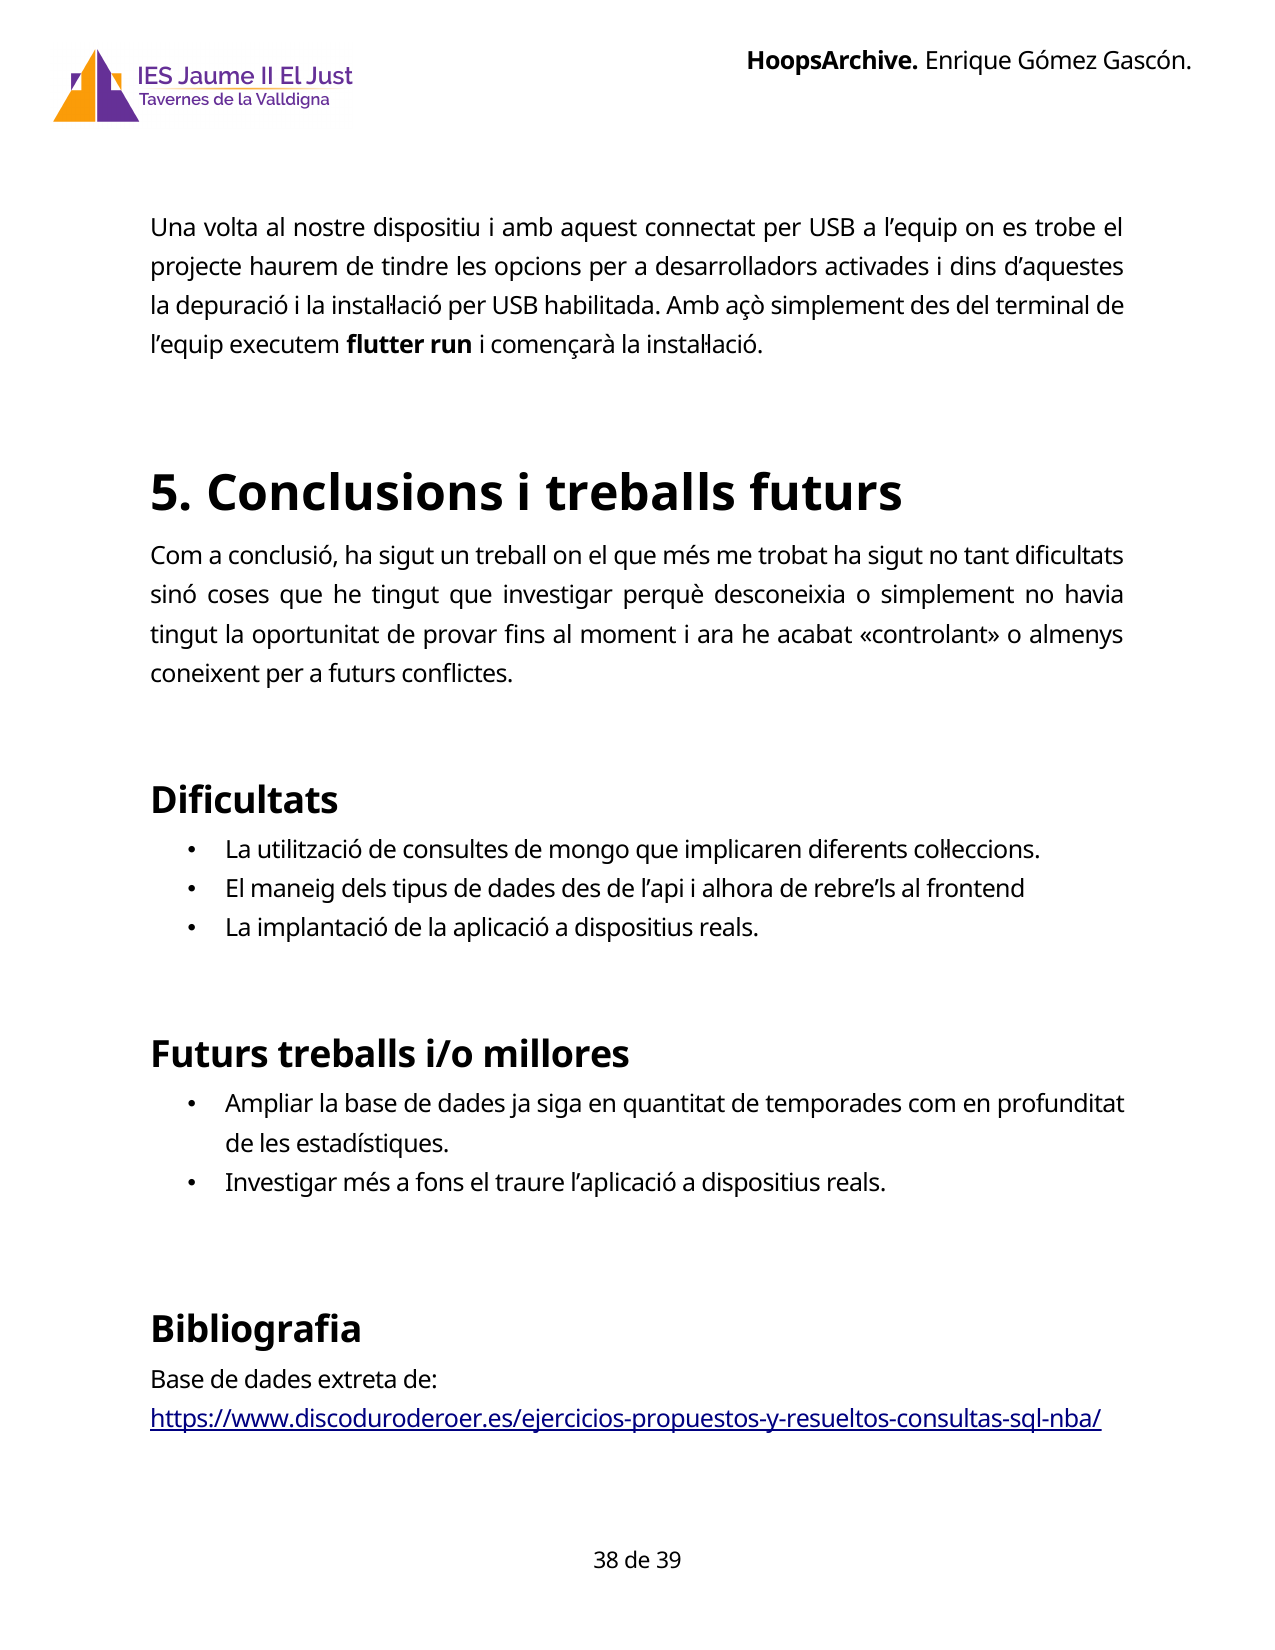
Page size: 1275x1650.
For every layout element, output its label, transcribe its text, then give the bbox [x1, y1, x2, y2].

list El maneig dels tipus de dades des de l’api i alhora de rebre’ls al frontend [187, 871, 1125, 905]
subtitle 5. Conclusions i treballs futurs [150, 457, 1124, 525]
text Una volta al nostre dispositiu i amb aquest connectat per USB a l’equip on es trobe el projecte haurem de tindre les opcions per a desarrolladors activades i dins d’aquestes la depuració i la instal·lació per USB habilitada. Amb açò simplement des del terminal de l’equip executem flutter run i començarà la instal·lació. [150, 209, 1124, 361]
list La utilització de consultes de mongo que implicaren diferents col·leccions. [187, 832, 1125, 866]
text Com a conclusió, ha sigut un treball on el que més me trobat ha sigut no tant dificultats sinó coses que he tingut que investigar perquè desconeixia o simplement no havia tingut la oportunitat de provar fins al moment i ara he acabat «controlant» o almenys coneixent per a futurs conflictes. [150, 538, 1125, 689]
text https://www.discoduroderoer.es/ejercicios-propuestos-y-resueltos-consultas-sql-nba/ [150, 1400, 1125, 1434]
text Futurs treballs i/o millores [150, 1027, 1125, 1078]
list La implantació de la aplicació a dispositius reals. [187, 910, 1125, 944]
list Investigar més a fons el traure l’aplicació a dispositius reals. [187, 1164, 1125, 1198]
text Dificultats [150, 773, 1125, 824]
picture [49, 42, 353, 129]
list Ampliar la base de dades ja siga en quantitat de temporades com en profunditat de les estadístiques. [187, 1086, 1125, 1159]
text Bibliografia [150, 1303, 1125, 1354]
text Base de dades extreta de: [150, 1361, 1125, 1395]
